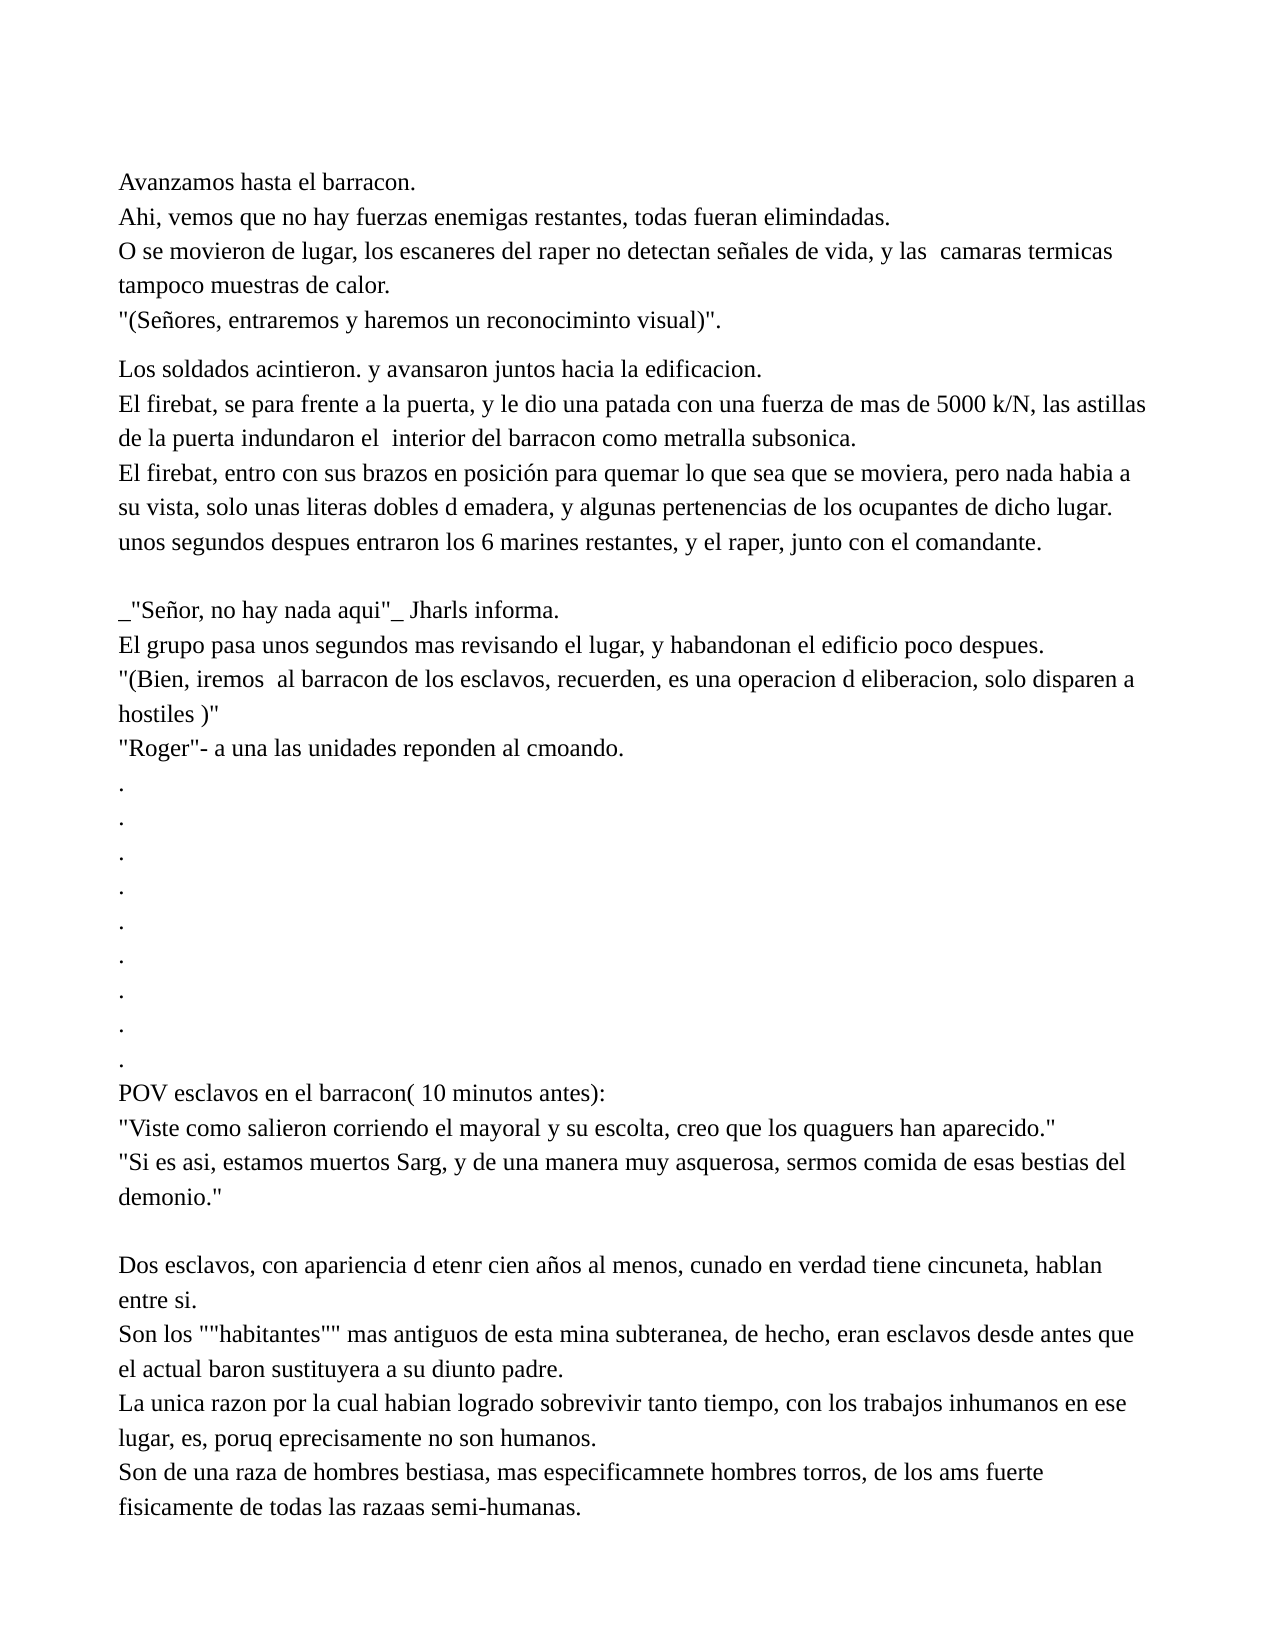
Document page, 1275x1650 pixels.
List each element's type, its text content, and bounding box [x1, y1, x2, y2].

text Avanzamos hasta el barracon. Ahi, vemos que no hay fuerzas enemigas restantes, todas fueran elimindadas. O se movieron de lugar, los escaneres del raper no detectan señales de vida, y las camaras termicas tampoco muestras de calor. "(Señores, entraremos y haremos un reconociminto visual)". [118, 167, 1157, 334]
text Los soldados acintieron. y avansaron juntos hacia la edificacion. El firebat, se para frente a la puerta, y le dio una patada con una fuerza de mas de 5000 k/N, las astillas de la puerta indundaron el interior del barracon como metralla subsonica. El firebat, entro con sus brazos en posición para quemar lo que sea que se moviera, pero nada habia a su vista, solo unas literas dobles d emadera, y algunas pertenencias de los ocupantes de dicho lugar. unos segundos despues entraron los 6 marines restantes, y el raper, junto con el comandante. _"Señor, no hay nada aqui"_ Jharls informa. El grupo pasa unos segundos mas revisando el lugar, y habandonan el edificio poco despues. "(Bien, iremos al barracon de los esclavos, recuerden, es una operacion d eliberacion, solo disparen a hostiles )" "Roger"- a una las unidades reponden al cmoando. . . . . . . . . . POV esclavos en el barracon( 10 minutos antes): "Viste como salieron corriendo el mayoral y su escolta, creo que los quaguers han aparecido." "Si es asi, estamos muertos Sarg, y de una manera muy asquerosa, sermos comida de esas bestias del demonio." Dos esclavos, con apariencia d etenr cien años al menos, cunado en verdad tiene cincuneta, hablan entre si. Son los ""habitantes"" mas antiguos de esta mina subteranea, de hecho, eran esclavos desde antes que el actual baron sustituyera a su diunto padre. La unica razon por la cual habian logrado sobrevivir tanto tiempo, con los trabajos inhumanos en ese lugar, es, poruq eprecisamente no son humanos. Son de una raza de hombres bestiasa, mas especificamnete hombres torros, de los ams fuerte fisicamente de todas las razaas semi-humanas. [118, 354, 1157, 1521]
